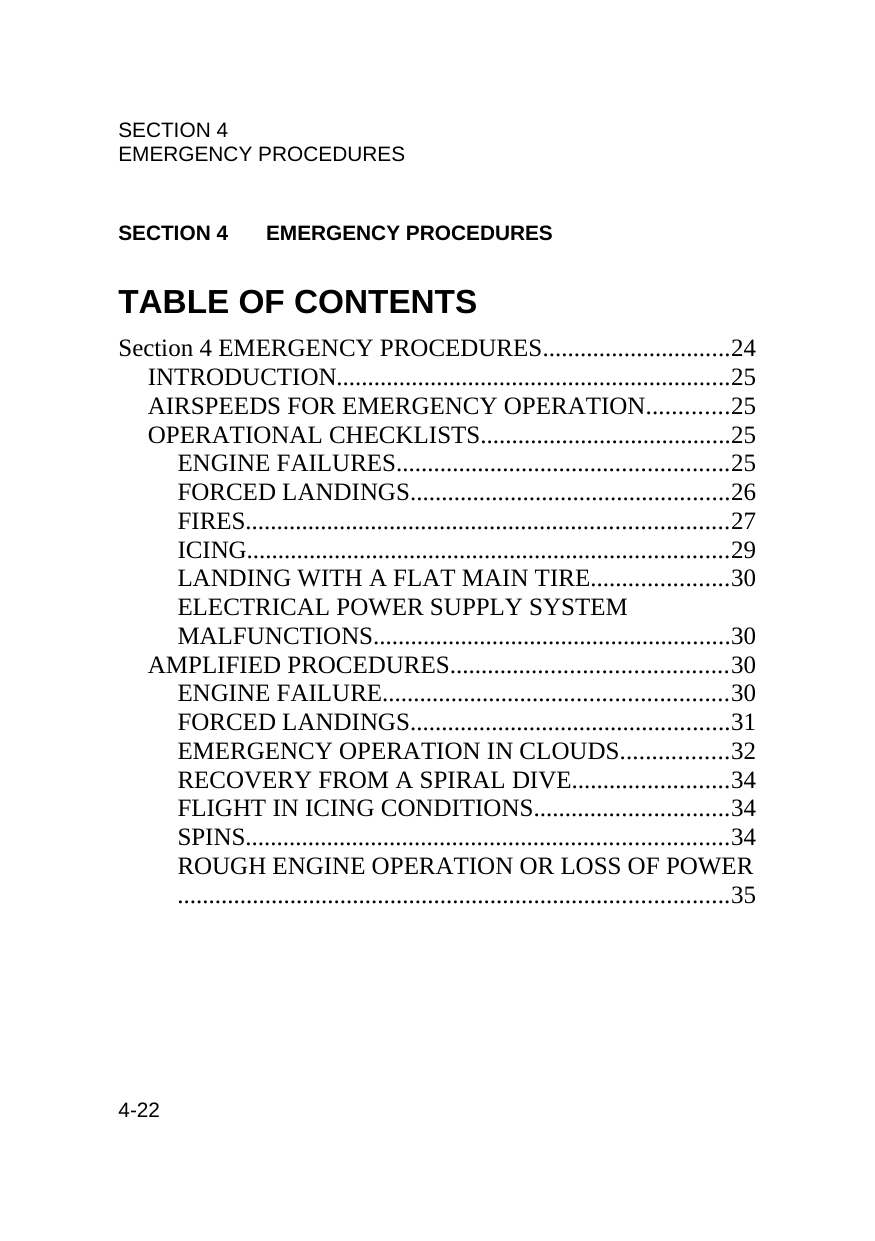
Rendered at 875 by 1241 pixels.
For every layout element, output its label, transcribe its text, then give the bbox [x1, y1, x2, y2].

text FORCED LANDINGS 26 [177, 477, 756, 506]
text ICING 29 [177, 535, 756, 563]
text INTRODUCTION 25 [148, 362, 756, 391]
text ROUGH ENGINE OPERATION OR LOSS OF POWER 35 [177, 851, 756, 908]
text EMERGENCY OPERATION IN CLOUDS 32 [177, 736, 756, 765]
text AMPLIFIED PROCEDURES 30 [148, 650, 756, 678]
text SPINS 34 [177, 822, 756, 851]
subtitle EMERGENCY PROCEDURES [118, 221, 756, 245]
subtitle TABLE OF CONTENTS [118, 282, 756, 321]
text ENGINE FAILURES 25 [177, 448, 756, 477]
text Section 4 EMERGENCY PROCEDURES 24 [118, 333, 756, 362]
text FORCED LANDINGS 31 [177, 707, 756, 736]
text ELECTRICAL POWER SUPPLY SYSTEM MALFUNCTIONS 30 [177, 592, 756, 650]
text RECOVERY FROM A SPIRAL DIVE 34 [177, 765, 756, 793]
text LANDING WITH A FLAT MAIN TIRE 30 [177, 563, 756, 592]
text FLIGHT IN ICING CONDITIONS 34 [177, 793, 756, 822]
text ENGINE FAILURE 30 [177, 678, 756, 707]
text AIRSPEEDS FOR EMERGENCY OPERATION 25 [148, 391, 756, 420]
text FIRES 27 [177, 506, 756, 535]
text OPERATIONAL CHECKLISTS 25 [148, 420, 756, 448]
